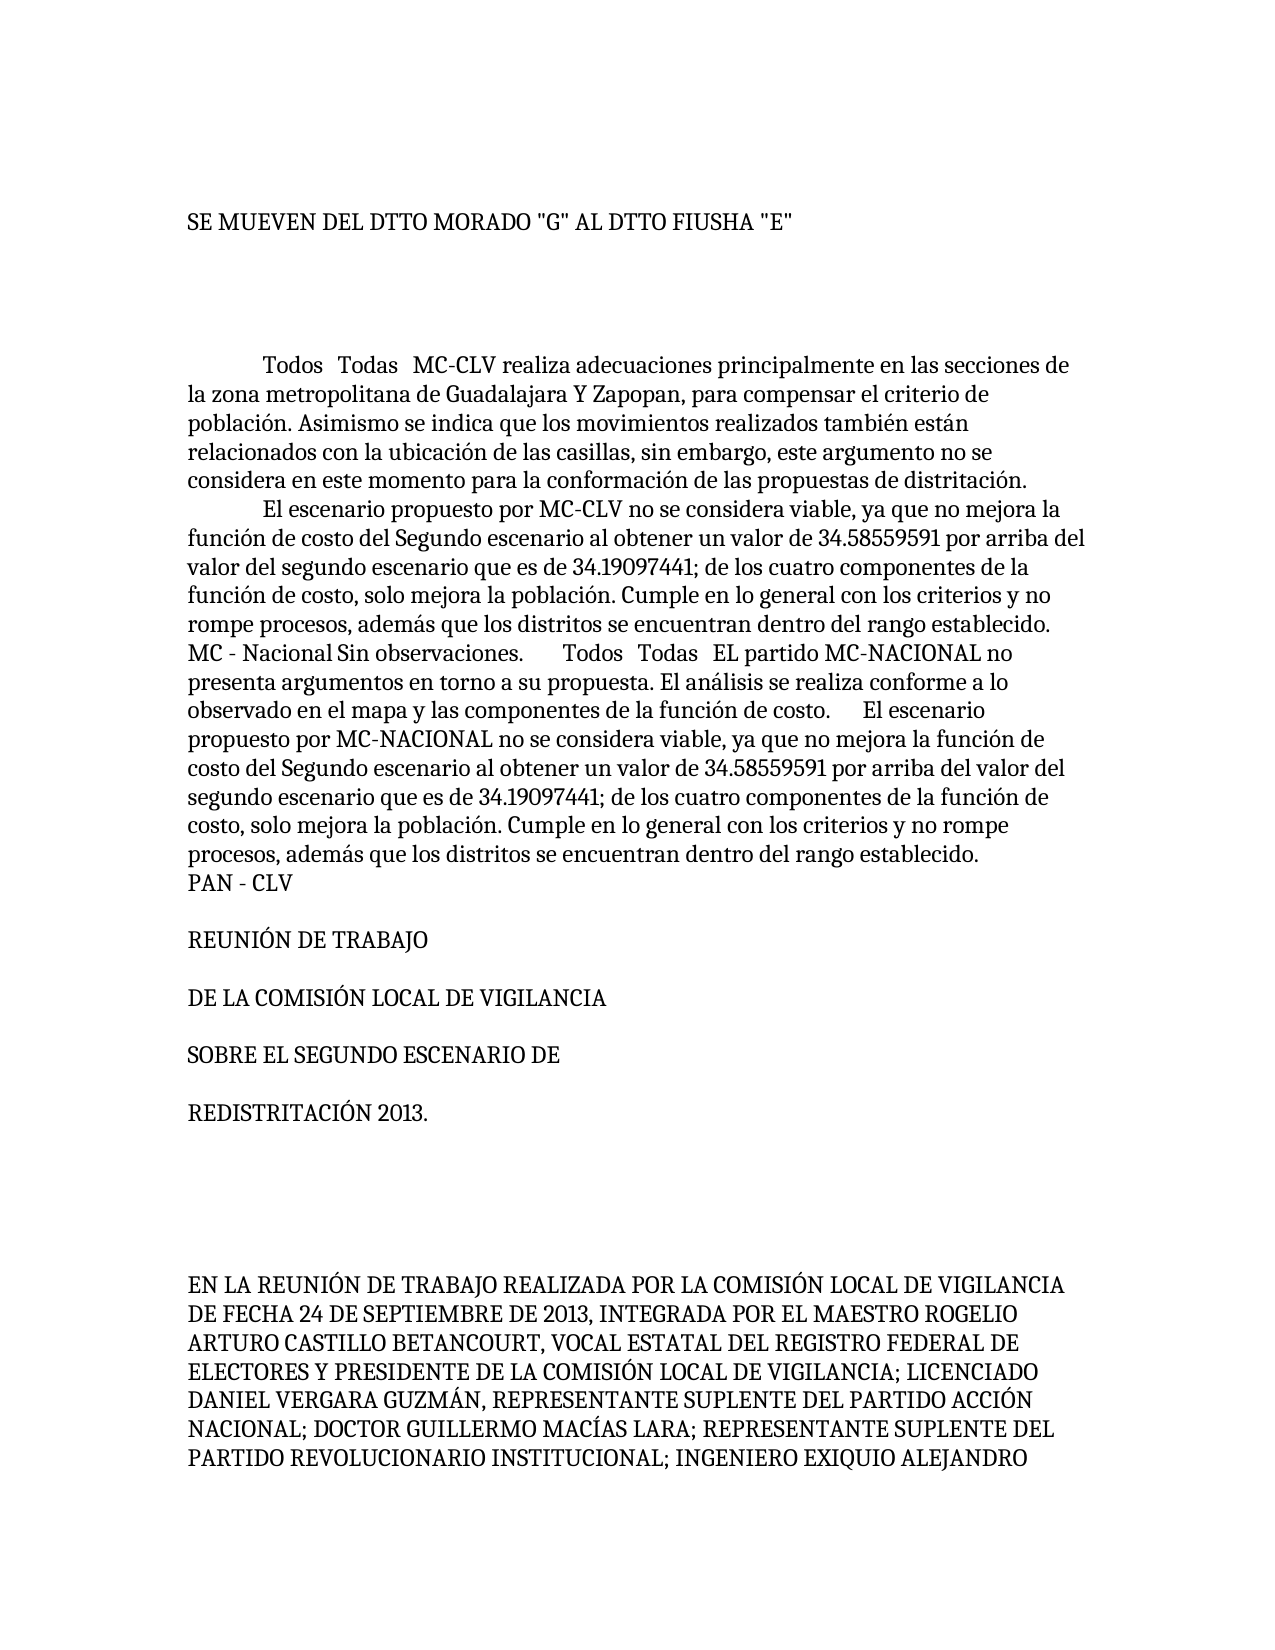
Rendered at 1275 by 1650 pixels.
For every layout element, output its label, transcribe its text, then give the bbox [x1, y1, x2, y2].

text SOBRE EL SEGUNDO ESCENARIO DE [187, 1041, 1087, 1070]
text MC - Nacional Sin observaciones. Todos Todas EL partido MC-NACIONAL no presenta argumentos en torno a su propuesta. El análisis se realiza conforme a lo observado en el mapa y las componentes de la función de costo. El escenario propuesto por MC-NACIONAL no se considera viable, ya que no mejora la función de costo del Segundo escenario al obtener un valor de 34.58559591 por arriba del valor del segundo escenario que es de 34.19097441; de los cuatro componentes de la función de costo, solo mejora la población. Cumple en lo general con los criterios y no rompe procesos, además que los distritos se encuentran dentro del rango establecido. [187, 639, 1087, 869]
text SE MUEVEN DEL DTTO MORADO "G" AL DTTO FIUSHA "E" [187, 207, 1087, 236]
text PAN - CLV [187, 869, 1087, 897]
text Todos Todas MC-CLV realiza adecuaciones principalmente en las secciones de la zona metropolitana de Guadalajara Y Zapopan, para compensar el criterio de población. Asimismo se indica que los movimientos realizados también están relacionados con la ubicación de las casillas, sin embargo, este argumento no se considera en este momento para la conformación de las propuestas de distritación. El escenario propuesto por MC-CLV no se considera viable, ya que no mejora la función de costo del Segundo escenario al obtener un valor de 34.58559591 por arriba del valor del segundo escenario que es de 34.19097441; de los cuatro componentes de la función de costo, solo mejora la población. Cumple en lo general con los criterios y no rompe procesos, además que los distritos se encuentran dentro del rango establecido. [187, 351, 1087, 639]
text DE LA COMISIÓN LOCAL DE VIGILANCIA [187, 984, 1087, 1012]
text REUNIÓN DE TRABAJO [187, 926, 1087, 955]
text REDISTRITACIÓN 2013. [187, 1099, 1087, 1127]
text EN LA REUNIÓN DE TRABAJO REALIZADA POR LA COMISIÓN LOCAL DE VIGILANCIA DE FECHA 24 DE SEPTIEMBRE DE 2013, INTEGRADA POR EL MAESTRO ROGELIO ARTURO CASTILLO BETANCOURT, VOCAL ESTATAL DEL REGISTRO FEDERAL DE ELECTORES Y PRESIDENTE DE LA COMISIÓN LOCAL DE VIGILANCIA; LICENCIADO DANIEL VERGARA GUZMÁN, REPRESENTANTE SUPLENTE DEL PARTIDO ACCIÓN NACIONAL; DOCTOR GUILLERMO MACÍAS LARA; REPRESENTANTE SUPLENTE DEL PARTIDO REVOLUCIONARIO INSTITUCIONAL; INGENIERO EXIQUIO ALEJANDRO [187, 1271, 1087, 1472]
